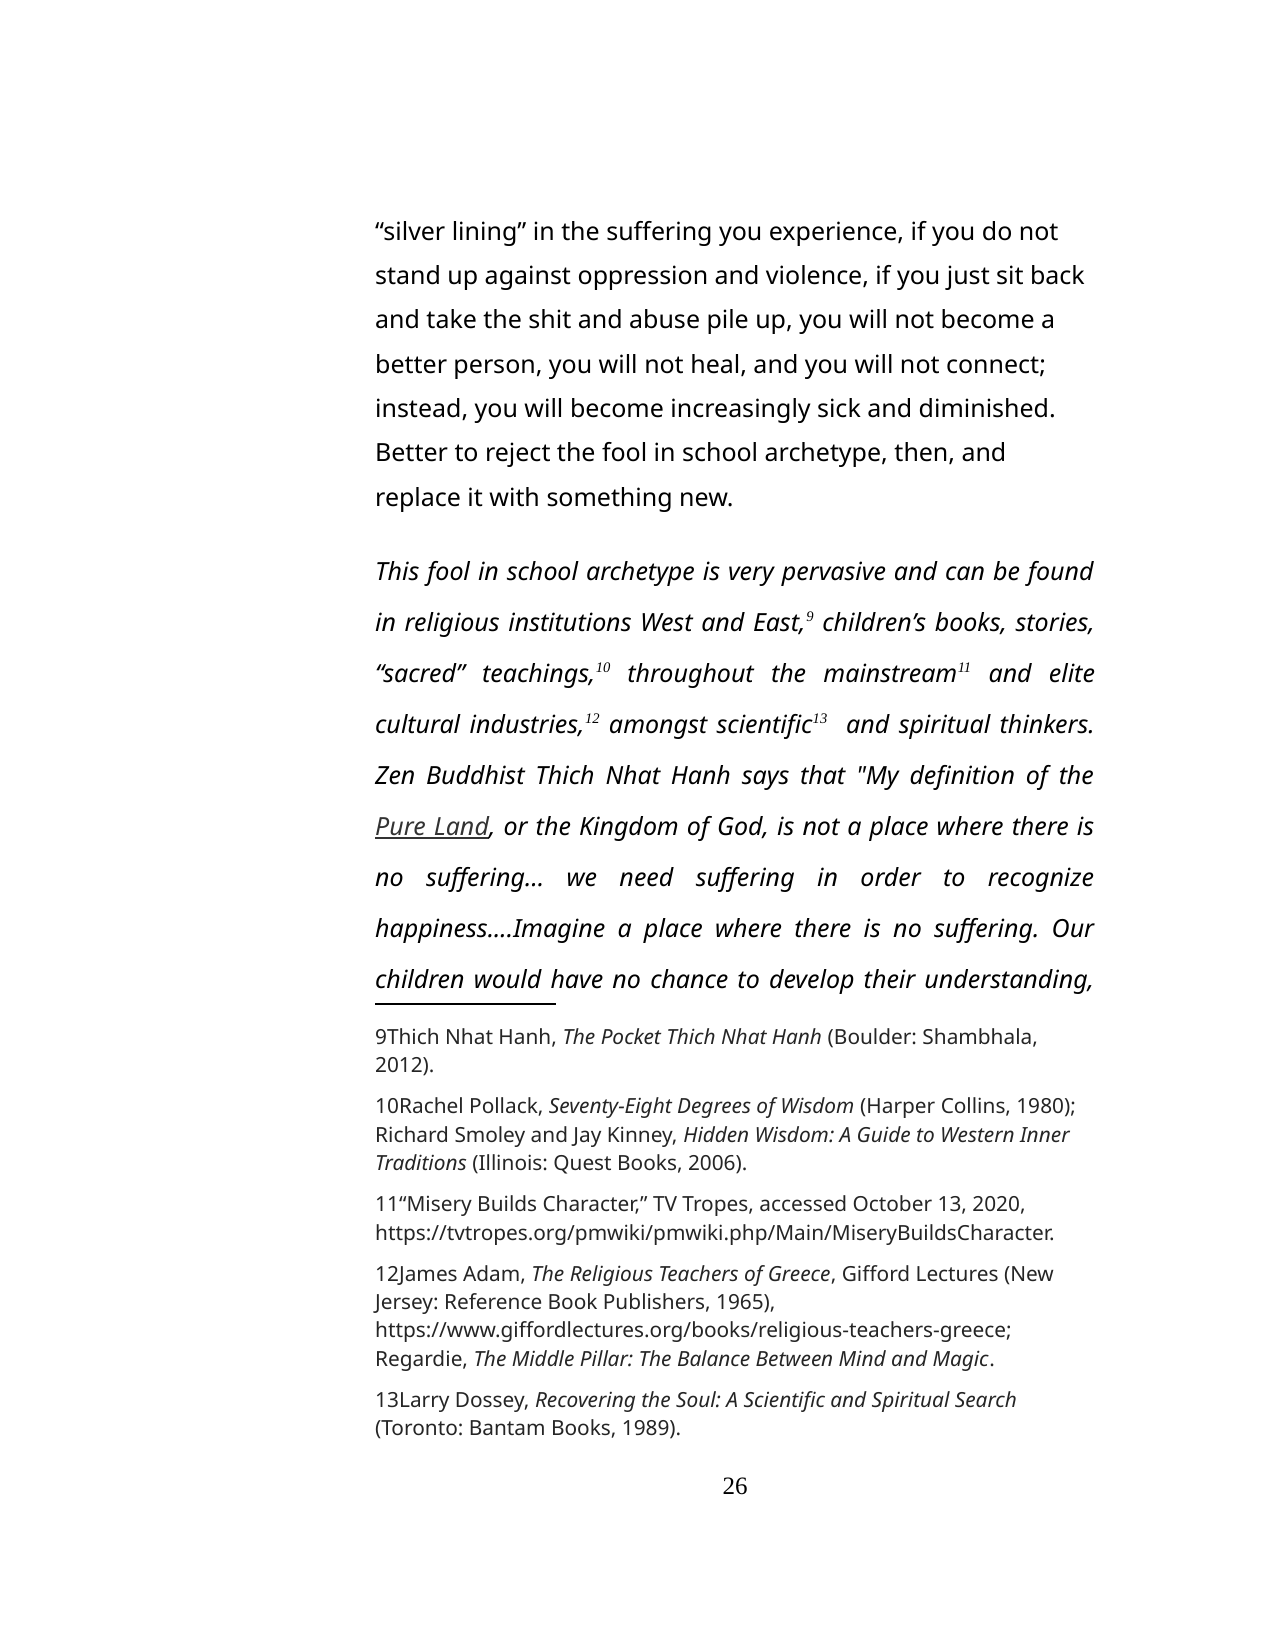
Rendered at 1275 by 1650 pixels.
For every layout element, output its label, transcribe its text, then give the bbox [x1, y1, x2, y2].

text Thich Nhat Hanh, The Pocket Thich Nhat Hanh (Boulder: Shambhala, 2012). [434, 1022, 1095, 1079]
text Rachel Pollack, Seventy-Eight Degrees of Wisdom (Harper Collins, 1980); Richard Smoley and Jay Kinney, Hidden Wisdom: A Guide to Western Inner Traditions (Illinois: Quest Books, 2006). [748, 1091, 1095, 1177]
text Larry Dossey, Recovering the Soul: A Scientific and Spiritual Search (Toronto: Bantam Books, 1989). [681, 1385, 1095, 1442]
text This fool in school archetype is very pervasive and can be found in religious institutions West and East, children’s books, stories, “sacred” teachings, throughout the mainstream and elite cultural industries, amongst scientific and spiritual thinkers. Zen Buddhist Thich Nhat Hanh says that "My definition of the Pure Land, or the Kingdom of God, is not a place where there is no suffering… we need suffering in order to recognize happiness....Imagine a place where there is no suffering. Our children would have no chance to develop their understanding, [375, 553, 1095, 996]
text “Misery Builds Character,” TV Tropes, accessed October 13, 2020, https://tvtropes.org/pmwiki/pmwiki.php/Main/MiseryBuildsCharacter. [1026, 1189, 1095, 1246]
text James Adam, The Religious Teachers of Greece, Gifford Lectures (New Jersey: Reference Book Publishers, 1965), https://www.giffordlectures.org/books/religious-teachers-greece; Regardie, The Middle Pillar: The Balance Between Mind and Magic. [776, 1259, 1095, 1372]
text “silver lining” in the suffering you experience, if you do not stand up against oppression and violence, if you just sit back and take the shit and abuse pile up, you will not become a better person, you will not heal, and you will not connect; instead, you will become increasingly sick and diminished. Better to reject the fool in school archetype, then, and replace it with something new. [375, 213, 1095, 513]
